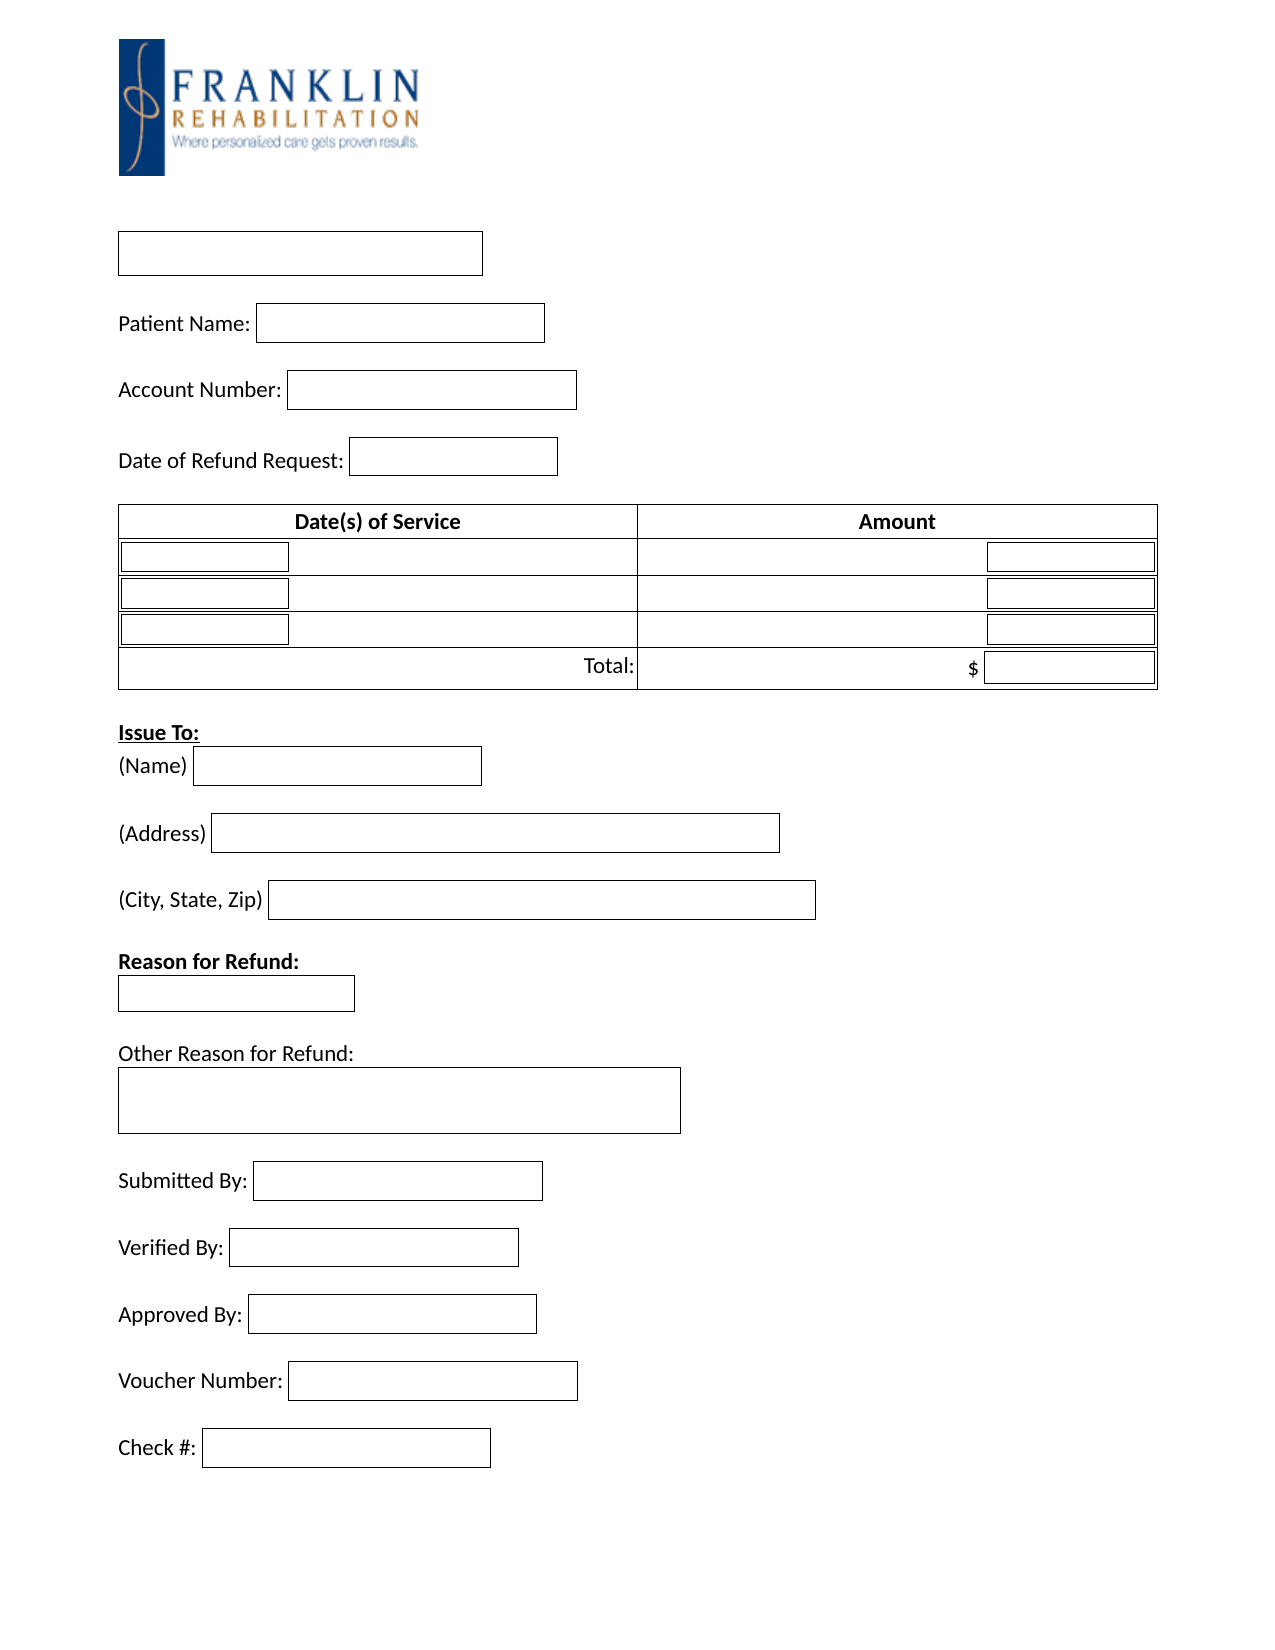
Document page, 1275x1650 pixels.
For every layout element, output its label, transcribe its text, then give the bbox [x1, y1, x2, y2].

text [780, 813, 1157, 852]
table_cell [119, 576, 637, 611]
text [519, 1228, 1157, 1267]
text [816, 880, 1157, 919]
table_cell [119, 612, 637, 647]
text (Address) [118, 813, 211, 852]
table_header Amount [638, 505, 1157, 538]
text [578, 1361, 1157, 1400]
text Verified By: [118, 1228, 229, 1267]
text Approved By: [118, 1294, 248, 1333]
text [545, 303, 1157, 342]
table_cell [638, 612, 1157, 647]
text [543, 1161, 1157, 1200]
text (City, State, Zip) [118, 880, 268, 919]
text Submitted By: [118, 1161, 253, 1200]
table_cell [638, 576, 1157, 611]
text Date of Refund Request: [118, 437, 349, 476]
text (Name) [118, 746, 193, 785]
text [482, 746, 1157, 785]
text Voucher Number: [118, 1361, 288, 1400]
text [577, 370, 1157, 409]
table_header Date(s) of Service [119, 505, 637, 538]
text Issue To: [118, 718, 1157, 746]
table_cell [638, 539, 1157, 574]
text Reason for Refund: [118, 947, 1157, 975]
table_cell Total: [119, 648, 637, 689]
text Account Number: [118, 370, 287, 409]
text Other Reason for Refund: [118, 1039, 1157, 1067]
text [558, 437, 1157, 476]
text Patient Name: [118, 303, 256, 342]
text [491, 1428, 1157, 1467]
text Check #: [118, 1428, 202, 1467]
text [537, 1294, 1157, 1333]
table_cell $ [638, 648, 1157, 689]
table_cell [119, 539, 637, 574]
